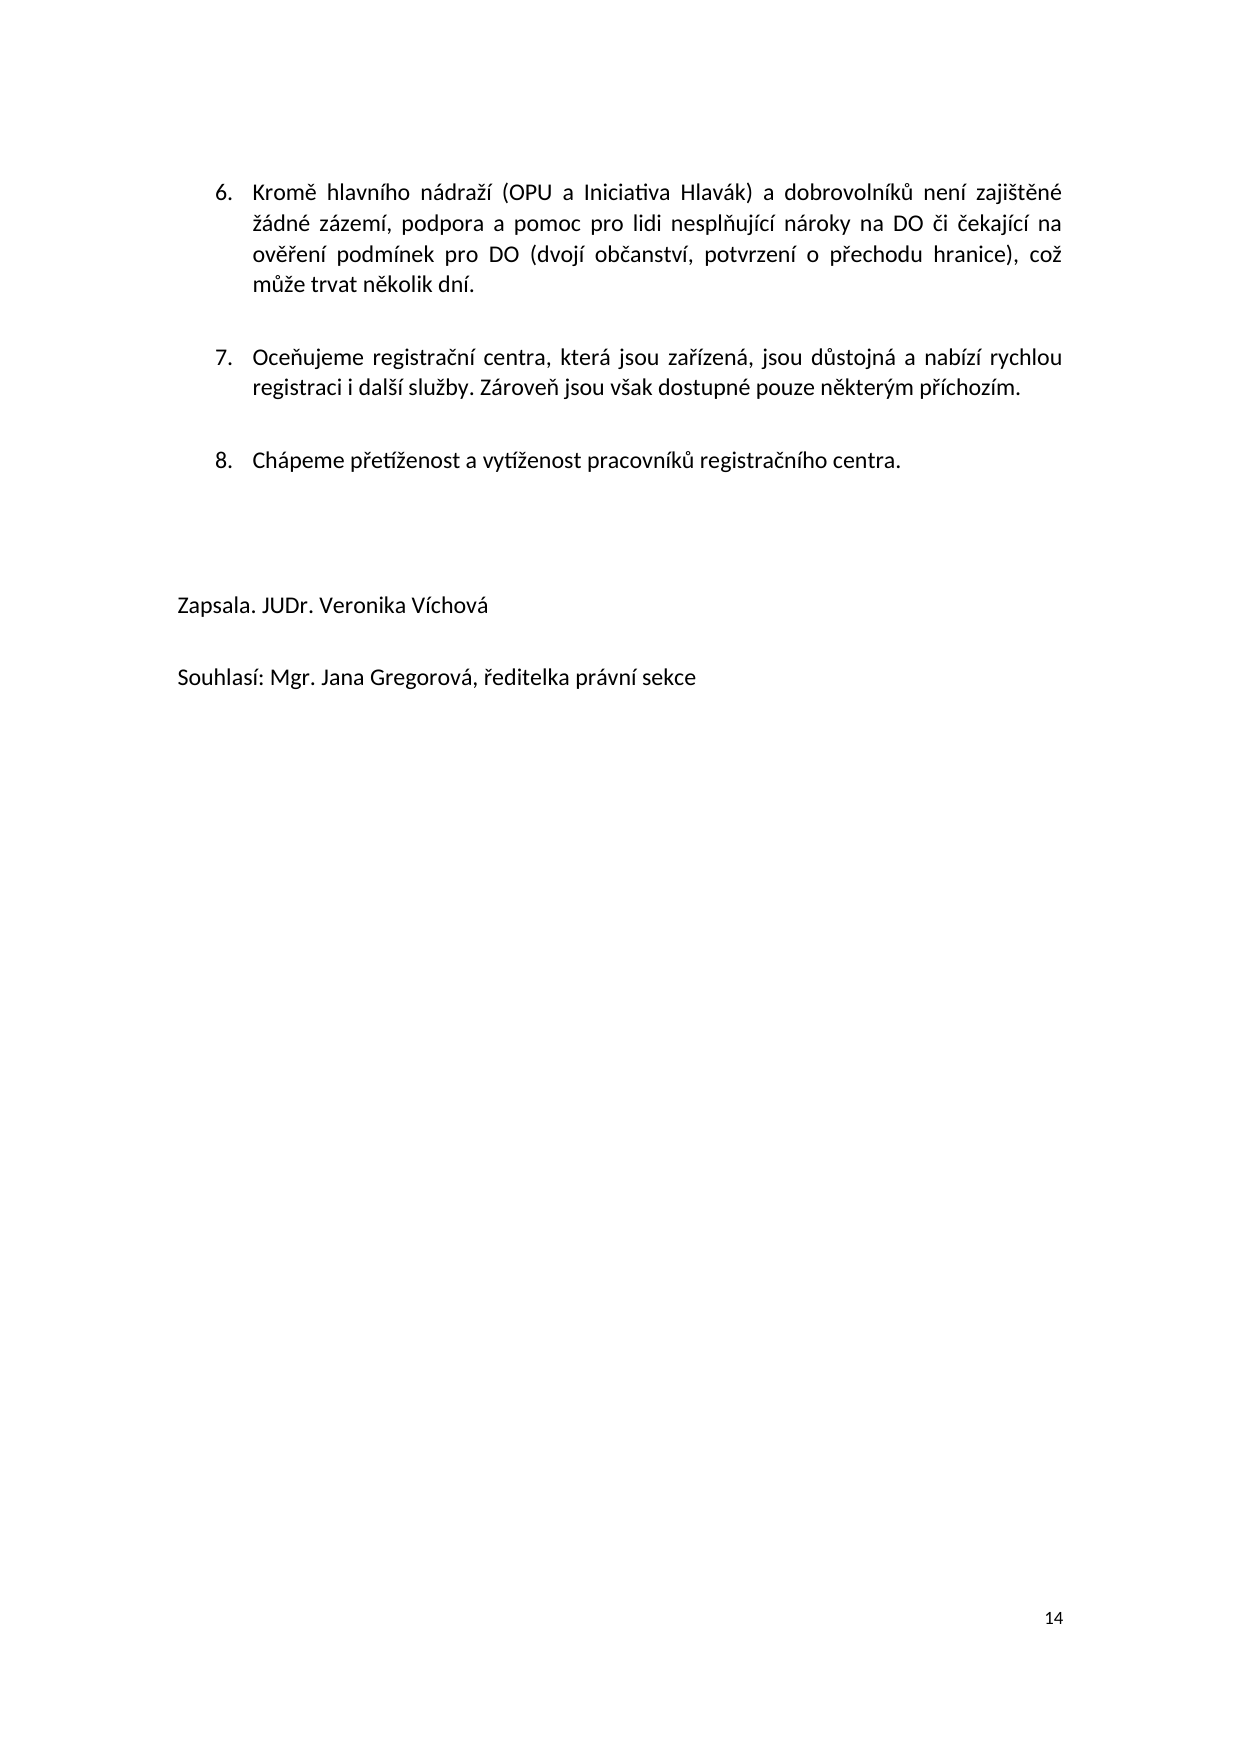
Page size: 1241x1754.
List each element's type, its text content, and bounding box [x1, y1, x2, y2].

list Kromě hlavního nádraží (OPU a Iniciativa Hlavák) a dobrovolníků není zajištěné žádné zázemí, podpora a pomoc pro lidi nesplňující nároky na DO či čekající na ověření podmínek pro DO (dvojí občanství, potvrzení o přechodu hranice), což může trvat několik dní. [215, 177, 1063, 299]
text Zapsala. JUDr. Veronika Víchová [177, 590, 1063, 619]
list Oceňujeme registrační centra, která jsou zařízená, jsou důstojná a nabízí rychlou registraci i další služby. Zároveň jsou však dostupné pouze některým příchozím. [215, 342, 1063, 402]
text Souhlasí: Mgr. Jana Gregorová, ředitelka právní sekce [177, 662, 1063, 691]
list Chápeme přetíženost a vytíženost pracovníků registračního centra. [215, 445, 1063, 474]
